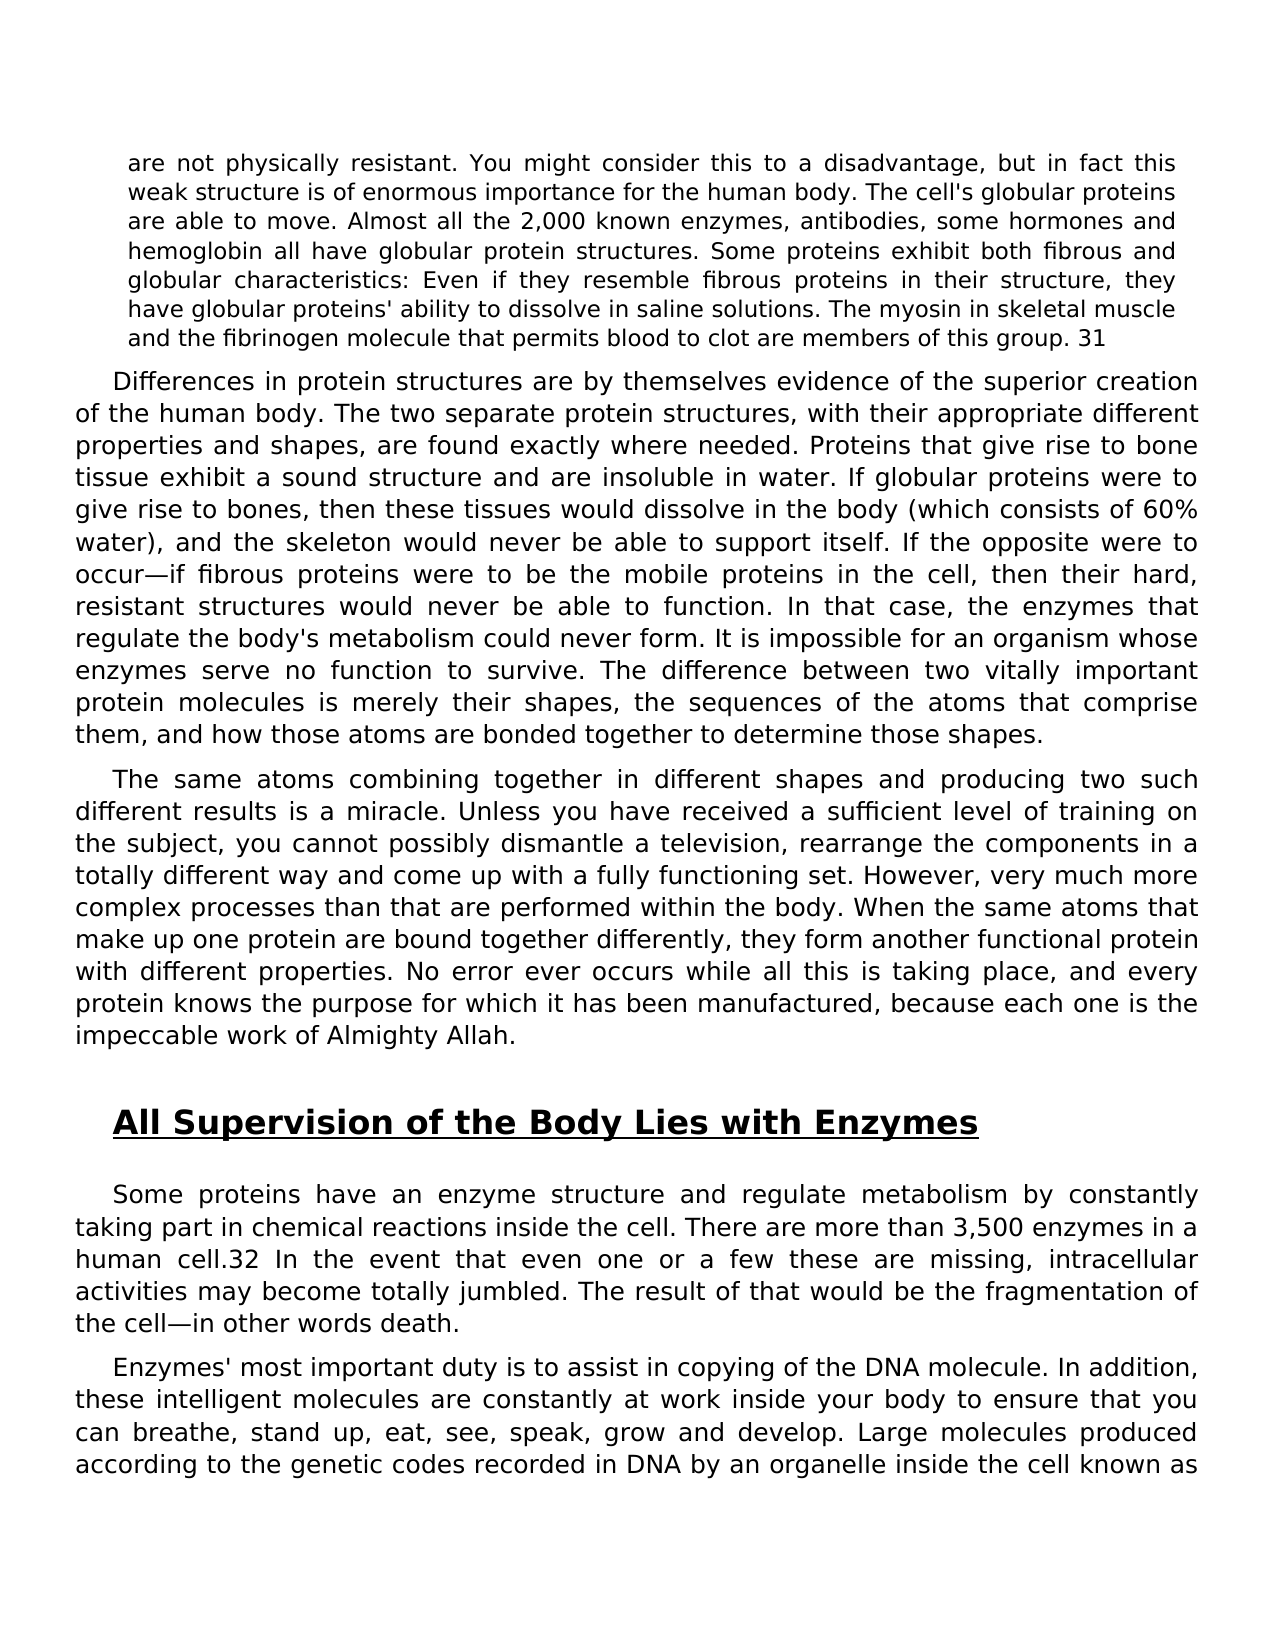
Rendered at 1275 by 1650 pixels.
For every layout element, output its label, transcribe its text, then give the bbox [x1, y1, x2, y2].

text are not physically resistant. You might consider this to a disadvantage, but in fact this weak structure is of enormous importance for the human body. The cell's globular proteins are able to move. Almost all the 2,000 known enzymes, antibodies, some hormones and hemoglobin all have globular protein structures. Some proteins exhibit both fibrous and globular characteristics: Even if they resemble fibrous proteins in their structure, they have globular proteins' ability to dissolve in saline solutions. The myosin in skeletal muscle and the fibrinogen molecule that permits blood to clot are members of this group. 31 [127, 150, 1177, 352]
subtitle All Supervision of the Body Lies with Enzymes [112, 1104, 1200, 1142]
text The same atoms combining together in different shapes and producing two such different results is a miracle. Unless you have received a sufficient level of training on the subject, you cannot possibly dismantle a television, rearrange the components in a totally different way and come up with a fully functioning set. However, very much more complex processes than that are performed within the body. When the same atoms that make up one protein are bound together differently, they form another functional protein with different properties. No error ever occurs while all this is taking place, and every protein knows the purpose for which it has been manufactured, because each one is the impeccable work of Almighty Allah. [75, 765, 1200, 1051]
text Some proteins have an enzyme structure and regulate metabolism by constantly taking part in chemical reactions inside the cell. There are more than 3,500 enzymes in a human cell.32 In the event that even one or a few these are missing, intracellular activities may become totally jumbled. The result of that would be the fragmentation of the cell—in other words death. [75, 1181, 1200, 1338]
text Differences in protein structures are by themselves evidence of the superior creation of the human body. The two separate protein structures, with their appropriate different properties and shapes, are found exactly where needed. Proteins that give rise to bone tissue exhibit a sound structure and are insoluble in water. If globular proteins were to give rise to bones, then these tissues would dissolve in the body (which consists of 60% water), and the skeleton would never be able to support itself. If the opposite were to occur—if fibrous proteins were to be the mobile proteins in the cell, then their hard, resistant structures would never be able to function. In that case, the enzymes that regulate the body's metabolism could never form. It is impossible for an organism whose enzymes serve no function to survive. The difference between two vitally important protein molecules is merely their shapes, the sequences of the atoms that comprise them, and how those atoms are bonded together to determine those shapes. [75, 367, 1200, 749]
text Enzymes' most important duty is to assist in copying of the DNA molecule. In addition, these intelligent molecules are constantly at work inside your body to ensure that you can breathe, stand up, eat, see, speak, grow and develop. Large molecules produced according to the genetic codes recorded in DNA by an organelle inside the cell known as [75, 1353, 1200, 1479]
